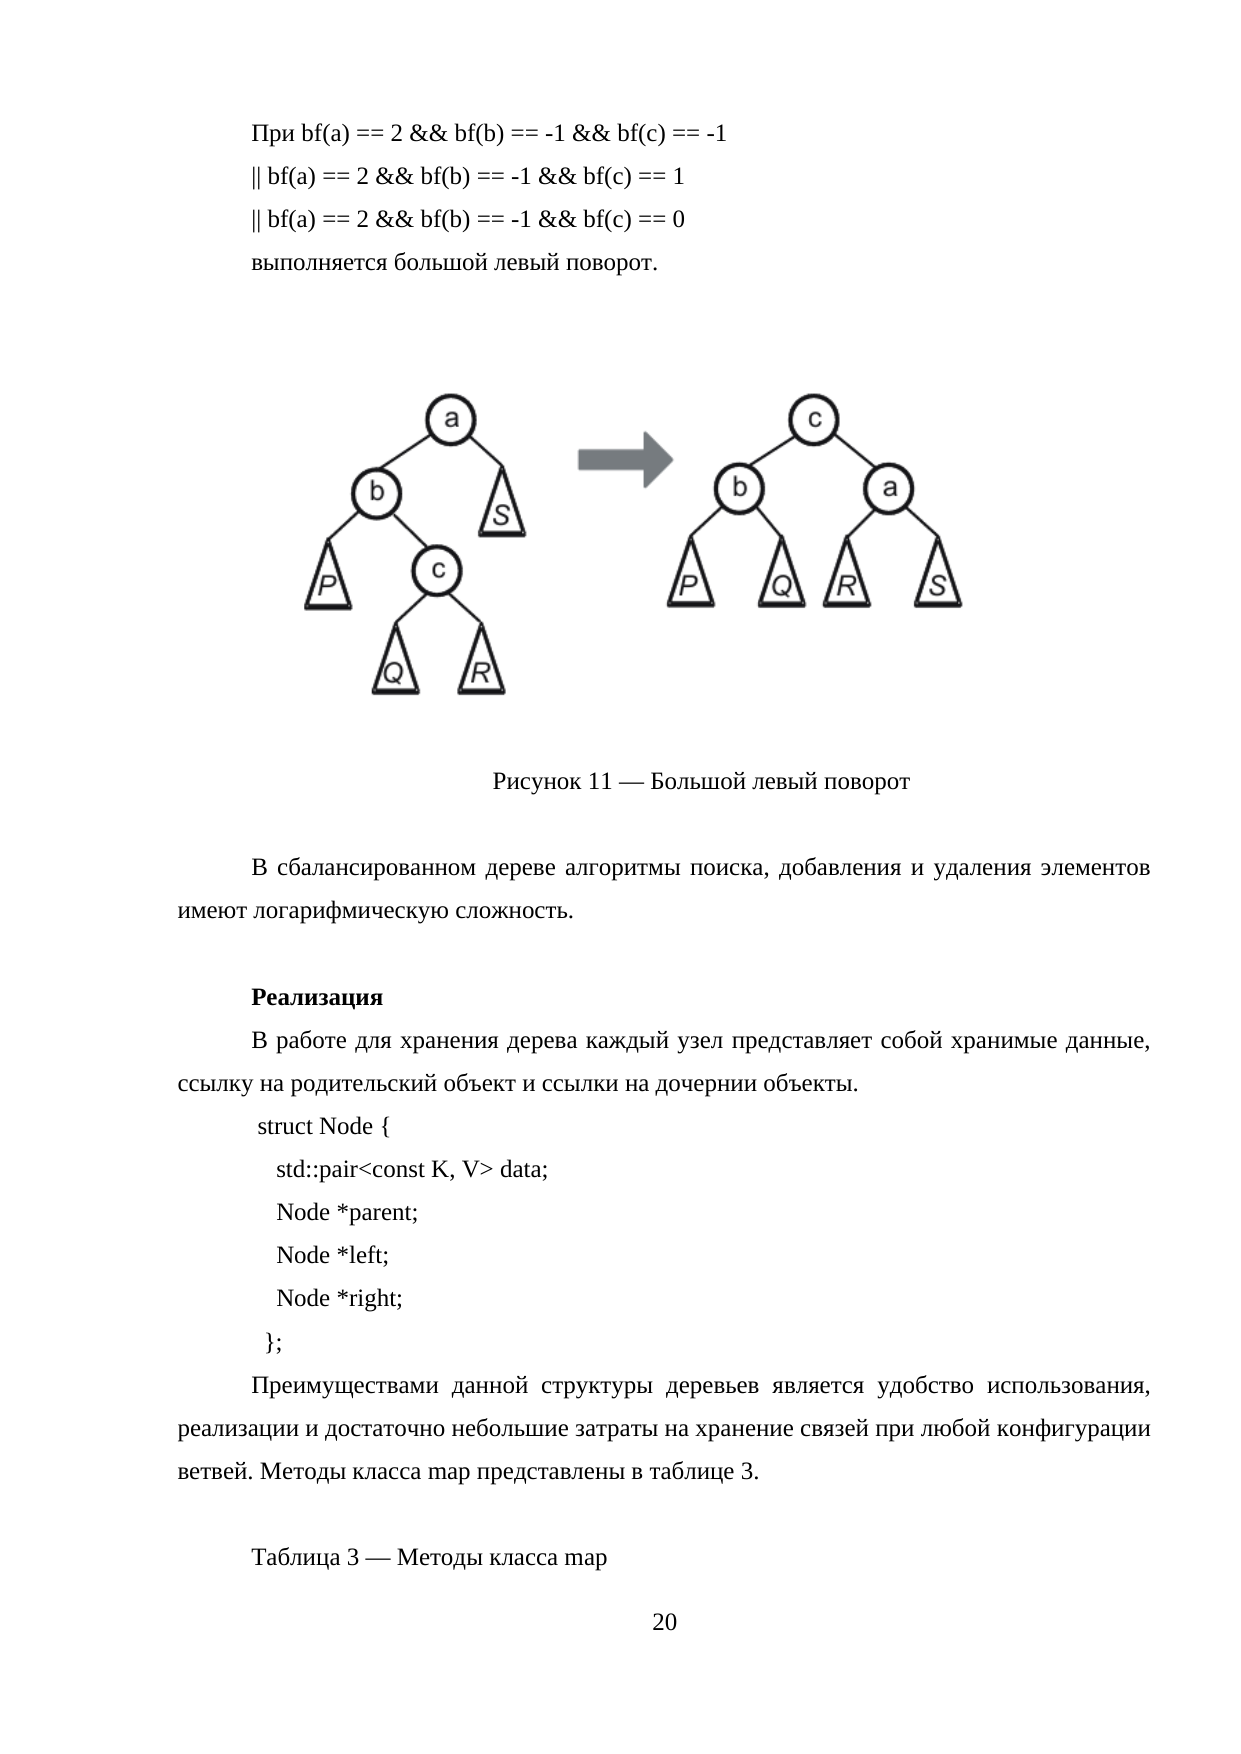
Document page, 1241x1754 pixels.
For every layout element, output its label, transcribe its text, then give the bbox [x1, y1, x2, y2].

text || bf(a) == 2 && bf(b) == -1 && bf(c) == 1 [177, 161, 1152, 190]
text Node *right; [177, 1283, 1152, 1312]
text Рисунок 11 — Большой левый поворот [177, 334, 1152, 795]
text Node *left; [177, 1240, 1152, 1269]
text Таблица 3 — Методы класса map [177, 1542, 1152, 1571]
text В сбалансированном дереве алгоритмы поиска, добавления и удаления элементов имеют логарифмическую сложность. [177, 852, 1152, 924]
text struct Node { [177, 1111, 1152, 1140]
text std::pair<const K, V> data; [177, 1154, 1152, 1183]
picture [263, 333, 1066, 738]
text Преимуществами данной структуры деревьев является удобство использования, реализации и достаточно небольшие затраты на хранение связей при любой конфигурации ветвей. Методы класса map представлены в таблице 3. [177, 1370, 1152, 1485]
text В работе для хранения дерева каждый узел представляет собой хранимые данные, ссылку на родительский объект и ссылки на дочернии объекты. [177, 1025, 1152, 1097]
text Реализация [177, 982, 1152, 1010]
text выполняется большой левый поворот. [177, 247, 1152, 276]
text При bf(a) == 2 && bf(b) == -1 && bf(с) == -1 [177, 118, 1152, 147]
text Node *parent; [177, 1197, 1152, 1226]
text }; [177, 1327, 1152, 1355]
text || bf(a) == 2 && bf(b) == -1 && bf(c) == 0 [177, 204, 1152, 233]
